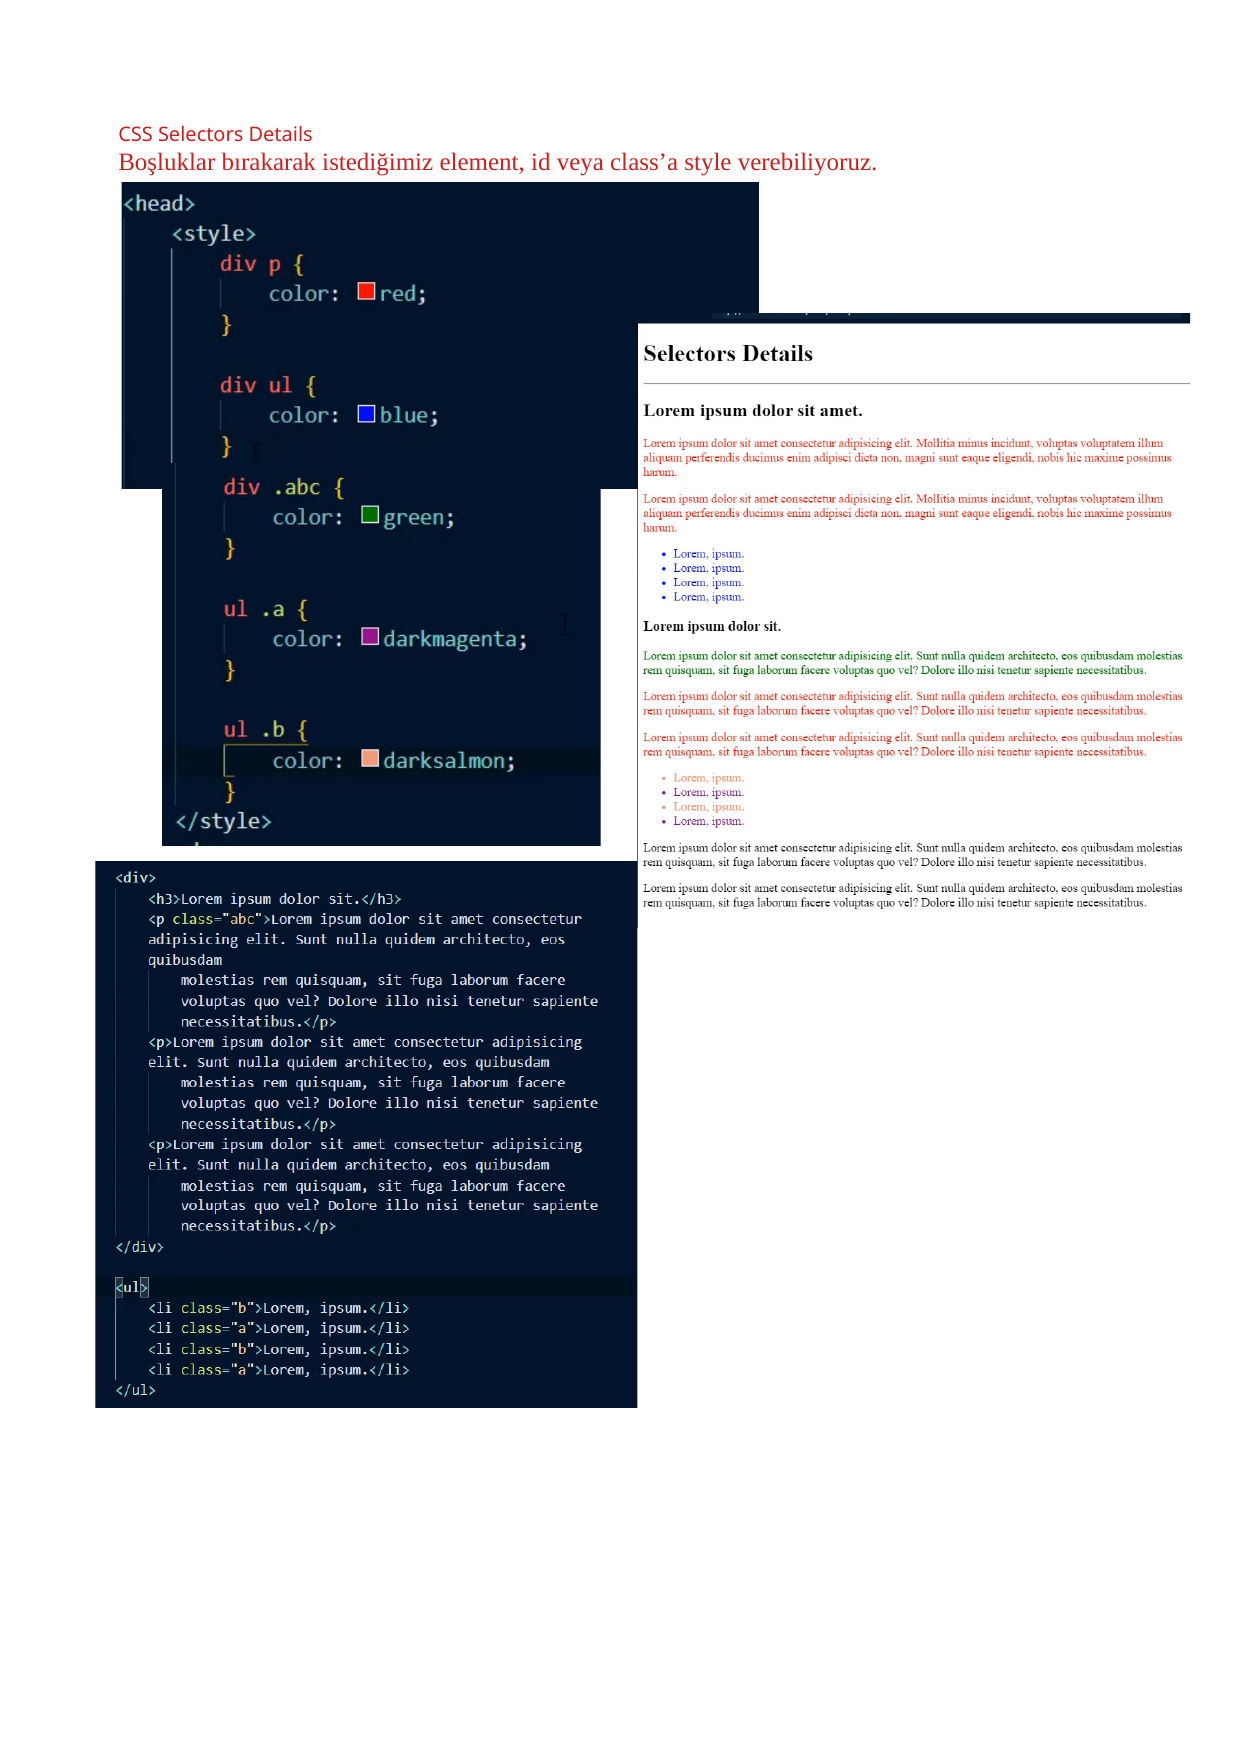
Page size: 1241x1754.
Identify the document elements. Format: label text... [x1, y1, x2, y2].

text CSS Selectors Details Boşluklar bırakarak istediğimiz element, id veya class’a style verebiliyoruz. [118, 118, 1122, 176]
picture [95, 182, 1191, 1408]
